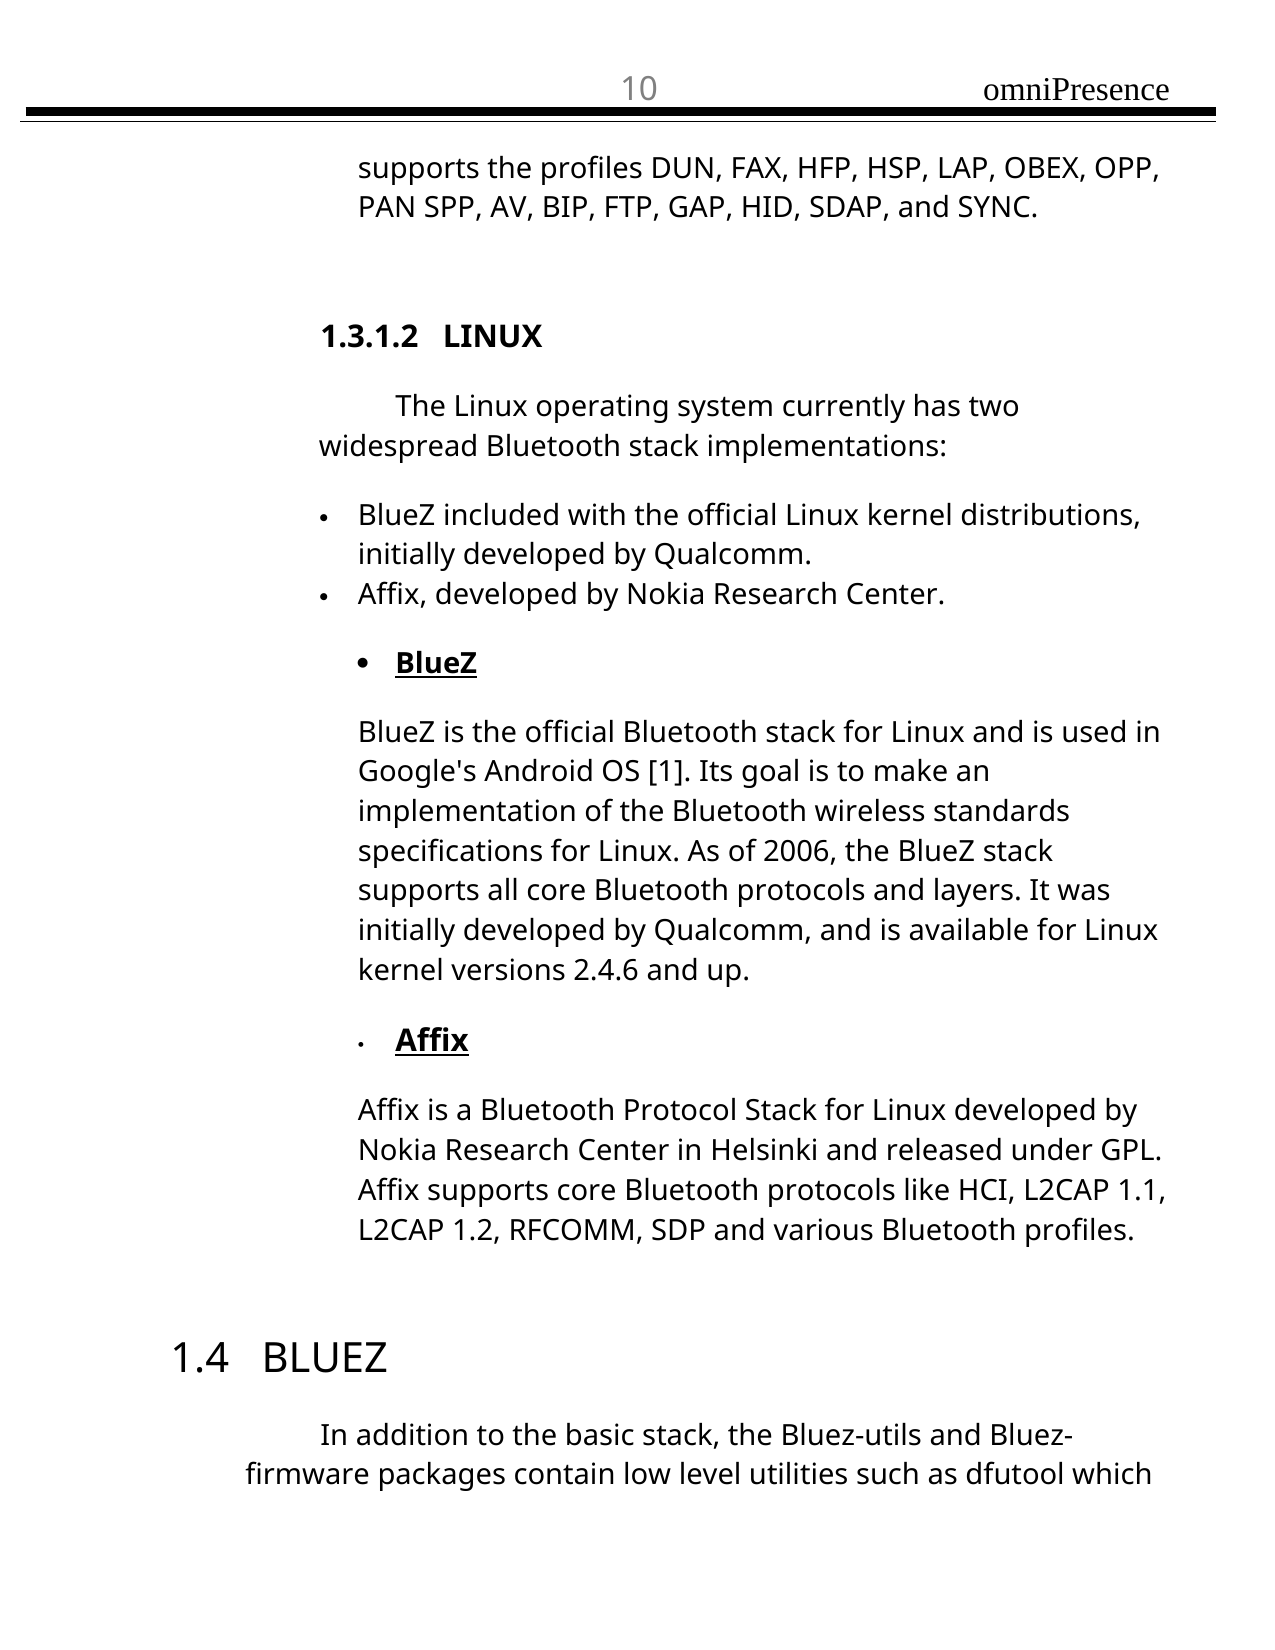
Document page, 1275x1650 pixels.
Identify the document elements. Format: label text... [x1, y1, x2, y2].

text BlueZ is the official Bluetooth stack for Linux and is used in Google's Android OS [1]. Its goal is to make an implementation of the Bluetooth wireless standards specifications for Linux. As of 2006, the BlueZ stack supports all core Bluetooth protocols and layers. It was initially developed by Qualcomm, and is available for Linux kernel versions 2.4.6 and up. [358, 711, 1170, 989]
list Affix [358, 1018, 1170, 1061]
text In addition to the basic stack, the Bluez-utils and Bluez-firmware packages contain low level utilities such as dfutool which [245, 1414, 1170, 1493]
text 1.4 BLUEZ [170, 1328, 1170, 1384]
list BlueZ [358, 642, 1170, 682]
list Affix, developed by Nokia Research Center. [320, 573, 1170, 613]
text supports the profiles DUN, FAX, HFP, HSP, LAP, OBEX, OPP, PAN SPP, AV, BIP, FTP, GAP, HID, SDAP, and SYNC. [358, 147, 1170, 226]
list BlueZ included with the official Linux kernel distributions, initially developed by Qualcomm. [320, 494, 1170, 573]
list 1.3.1.2 LINUX [283, 313, 1170, 356]
text Affix is a Bluetooth Protocol Stack for Linux developed by Nokia Research Center in Helsinki and released under GPL. Affix supports core Bluetooth protocols like HCI, L2CAP 1.1, L2CAP 1.2, RFCOMM, SDP and various Bluetooth profiles. [358, 1090, 1170, 1248]
text The Linux operating system currently has two widespread Bluetooth stack implementations: [319, 385, 1170, 465]
